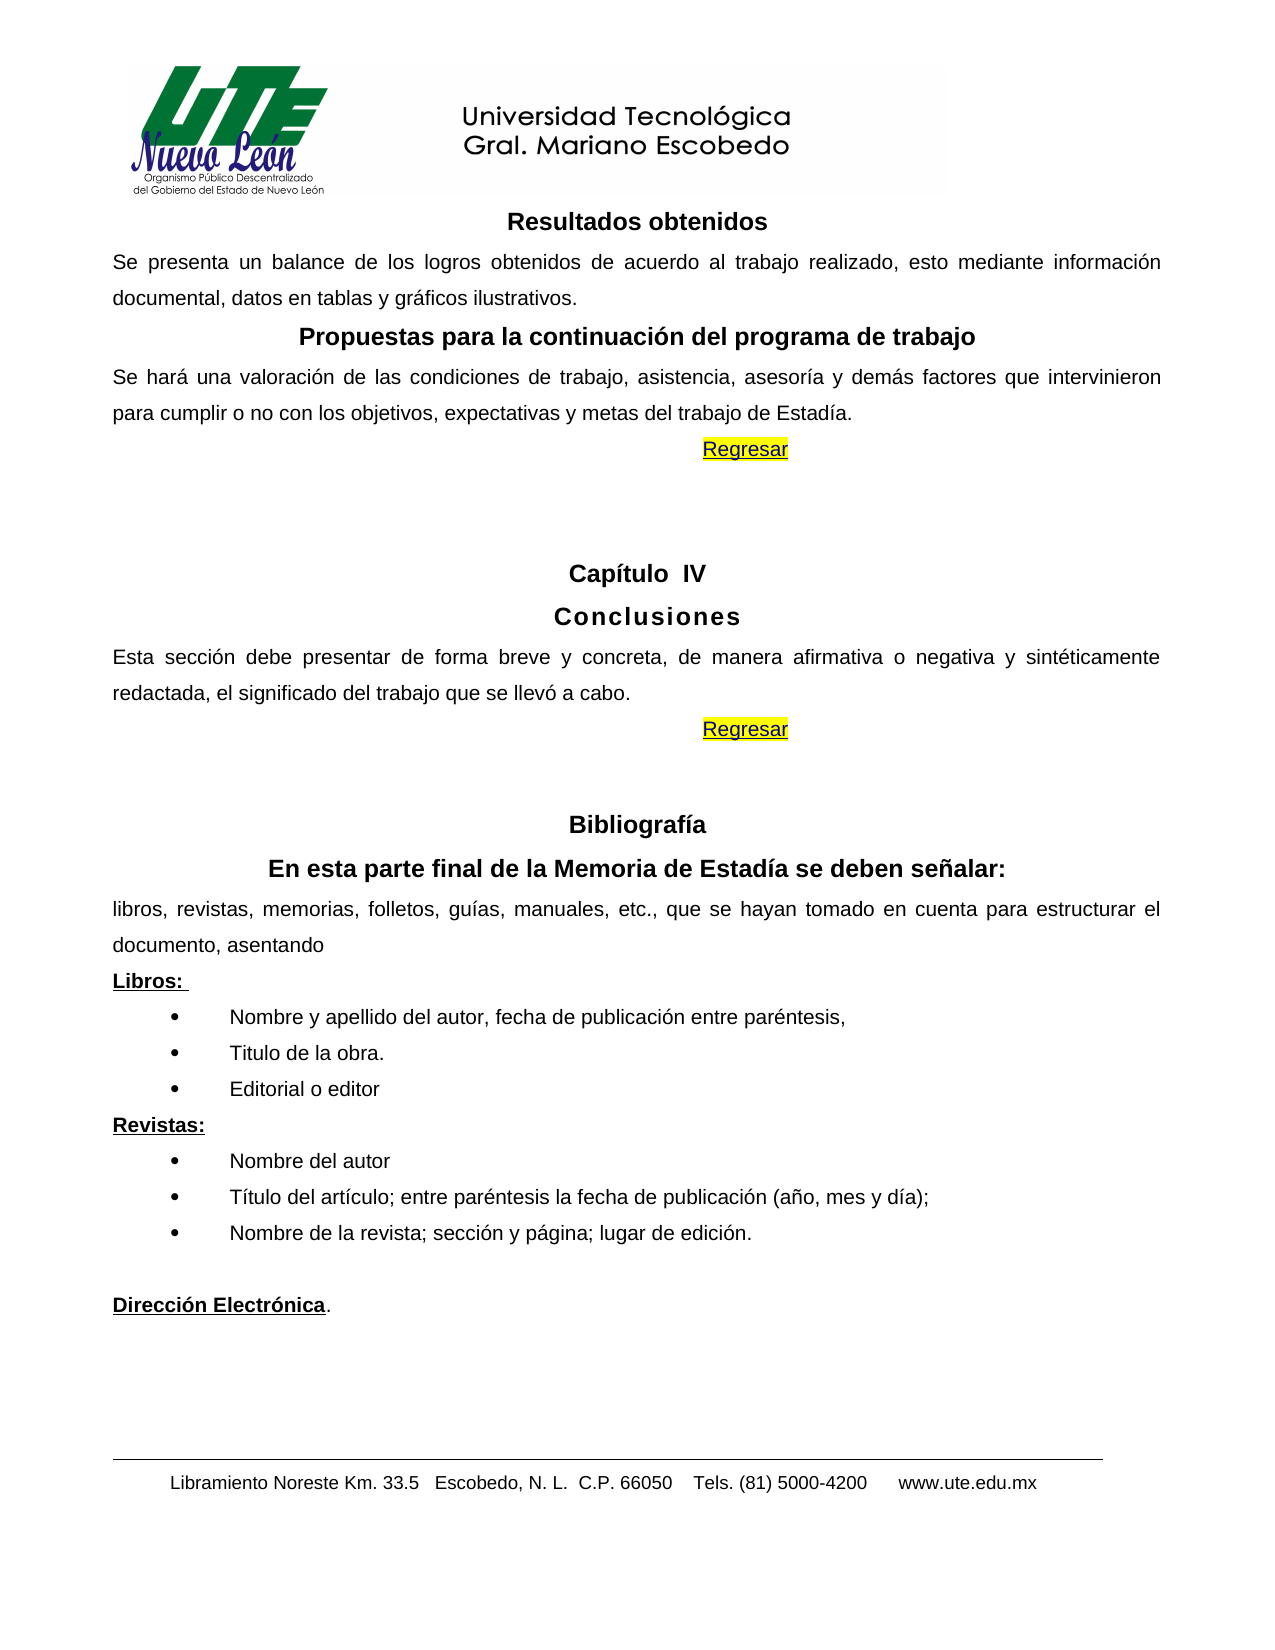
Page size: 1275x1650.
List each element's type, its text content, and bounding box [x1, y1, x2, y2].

text Resultados obtenidos [112, 207, 1162, 236]
text Esta sección debe presentar de forma breve y concreta, de manera afirmativa o negativa y sintéticamente redactada, el significado del trabajo que se llevó a cabo. [112, 645, 1162, 705]
list Editorial o editor [171, 1077, 1162, 1101]
text libros, revistas, memorias, folletos, guías, manuales, etc., que se hayan tomado en cuenta para estructurar el documento, asentando [112, 897, 1162, 957]
text Capítulo IV [112, 559, 1162, 588]
list Nombre de la revista; sección y página; lugar de edición. [171, 1221, 1162, 1245]
text Dirección Electrónica. [112, 1293, 1162, 1317]
list Titulo de la obra. [171, 1041, 1162, 1065]
text Bibliografía [112, 811, 1162, 839]
list Regresar [112, 437, 1162, 461]
list Título del artículo; entre paréntesis la fecha de publicación (año, mes y día); [171, 1185, 1162, 1209]
list Regresar [112, 717, 1162, 741]
text Se hará una valoración de las condiciones de trabajo, asistencia, asesoría y demás factores que intervinieron para cumplir o no con los objetivos, expectativas y metas del trabajo de Estadía. [112, 365, 1162, 425]
picture [129, 65, 947, 196]
text En esta parte final de la Memoria de Estadía se deben señalar: [112, 854, 1162, 882]
text Libros: [112, 969, 1162, 993]
text Conclusiones [112, 602, 1181, 631]
text Revistas: [112, 1113, 1162, 1137]
text Se presenta un balance de los logros obtenidos de acuerdo al trabajo realizado, esto mediante información documental, datos en tablas y gráficos ilustrativos. [112, 250, 1162, 310]
list Nombre del autor [171, 1149, 1162, 1173]
list Nombre y apellido del autor, fecha de publicación entre paréntesis, [171, 1004, 1162, 1029]
text Propuestas para la continuación del programa de trabajo [112, 322, 1162, 351]
